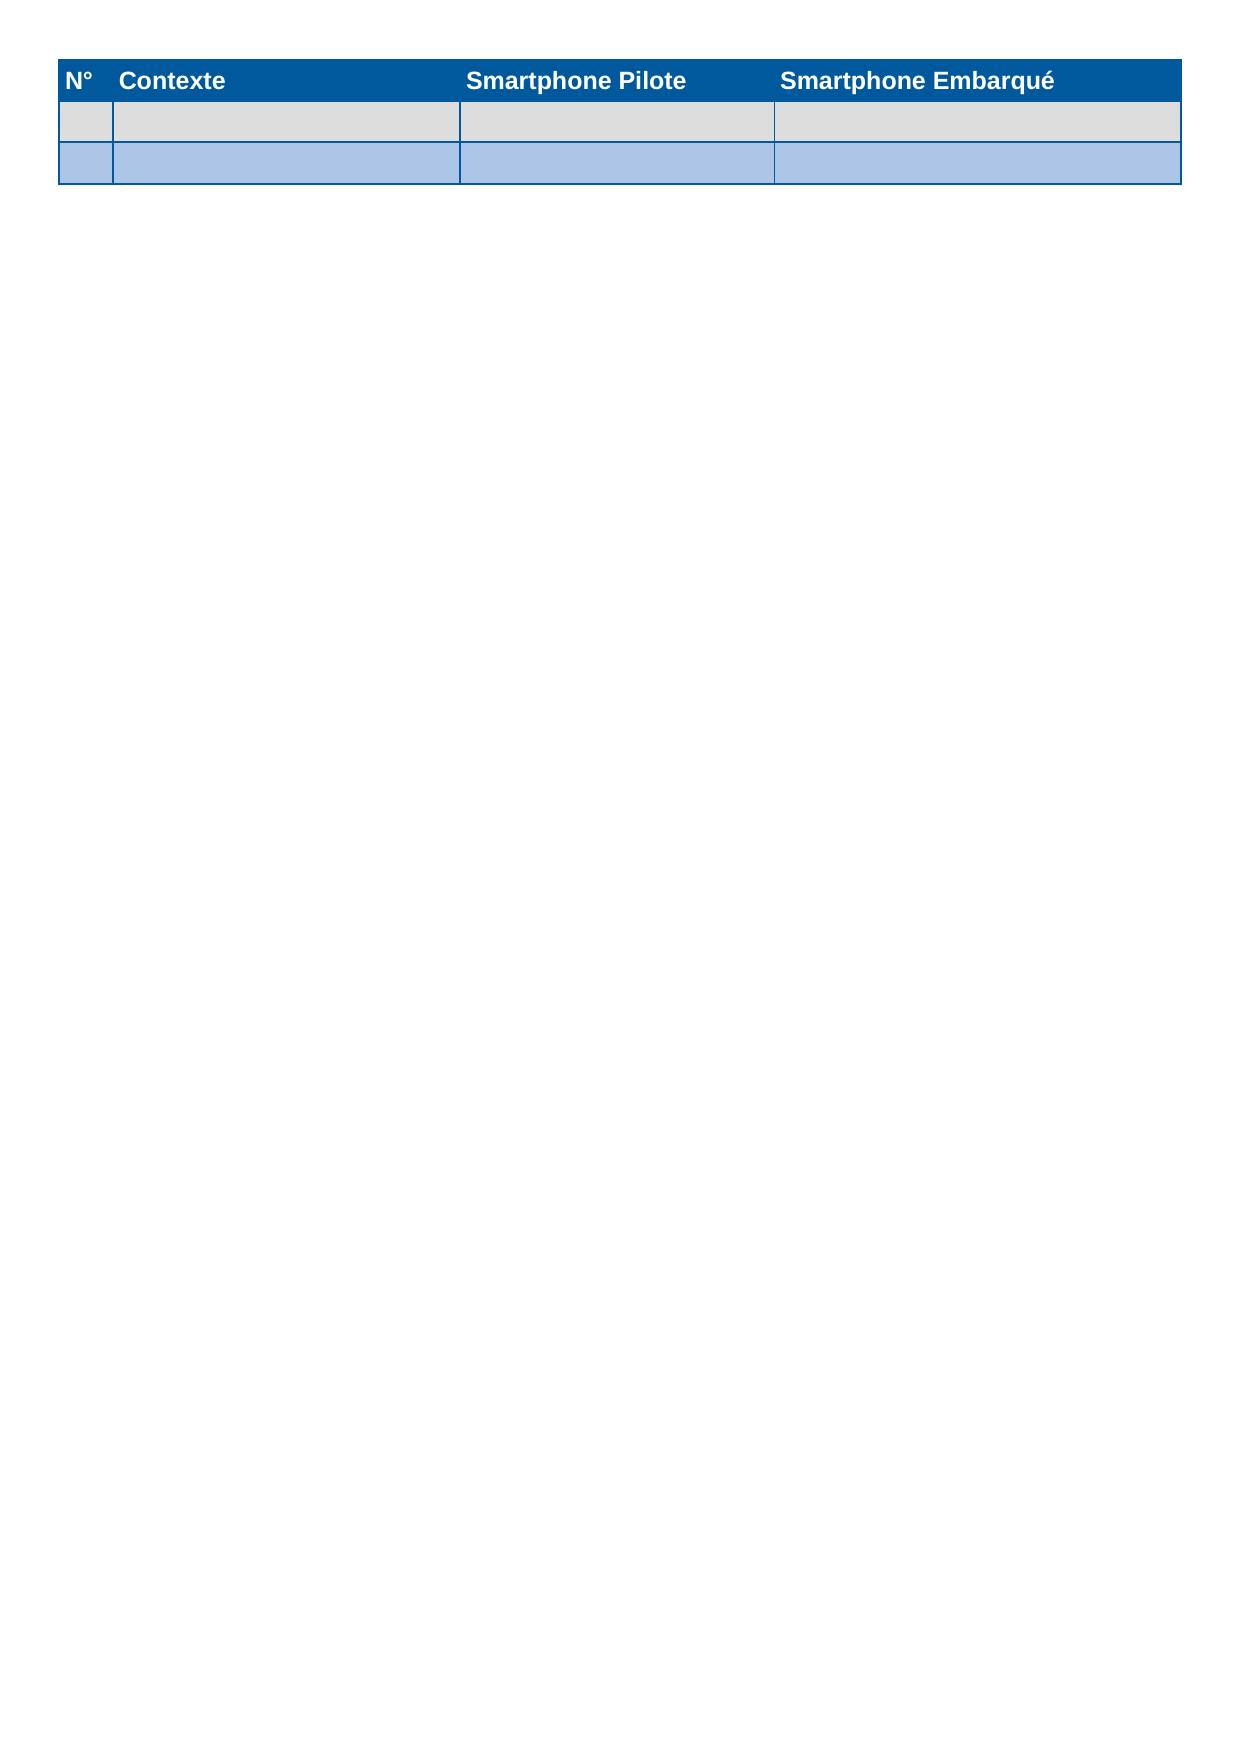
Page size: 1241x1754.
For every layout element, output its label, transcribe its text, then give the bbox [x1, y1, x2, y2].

table_cell [461, 102, 774, 141]
table_header N° [60, 61, 112, 101]
table_header Smartphone Embarqué [775, 61, 1180, 101]
table_cell [60, 102, 112, 141]
table_cell [775, 143, 1180, 183]
table_cell [114, 143, 459, 183]
table_cell [60, 143, 112, 183]
table_header Contexte [114, 61, 459, 101]
table_cell [775, 102, 1180, 141]
table_header Smartphone Pilote [461, 61, 774, 101]
table_cell [461, 143, 774, 183]
table_cell [114, 102, 459, 141]
